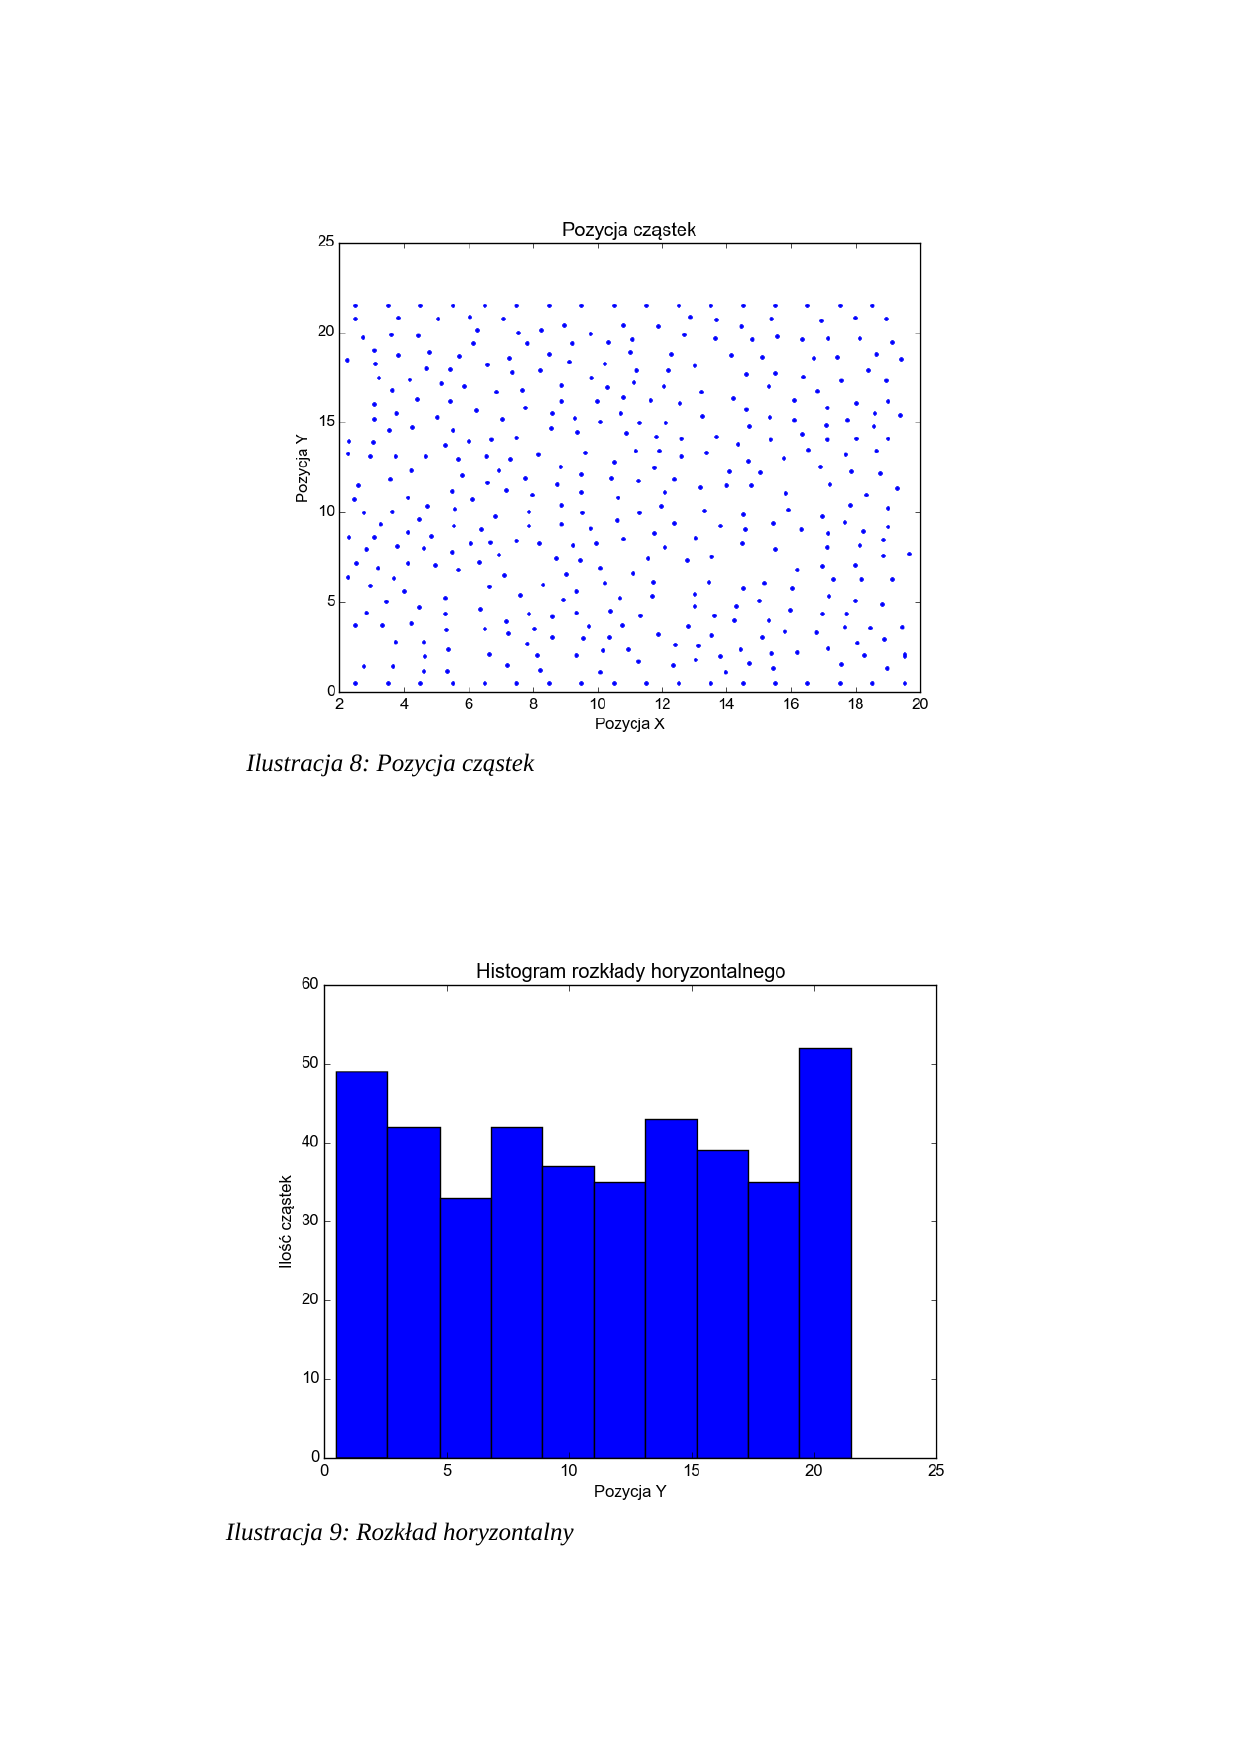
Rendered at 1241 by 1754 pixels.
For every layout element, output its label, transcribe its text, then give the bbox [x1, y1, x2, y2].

text Ilustracja 9: Rozkład horyzontalny [226, 1517, 1014, 1546]
picture [246, 186, 995, 748]
text Ilustracja 8: Pozycja cząstek [246, 748, 994, 777]
picture [225, 925, 1015, 1517]
